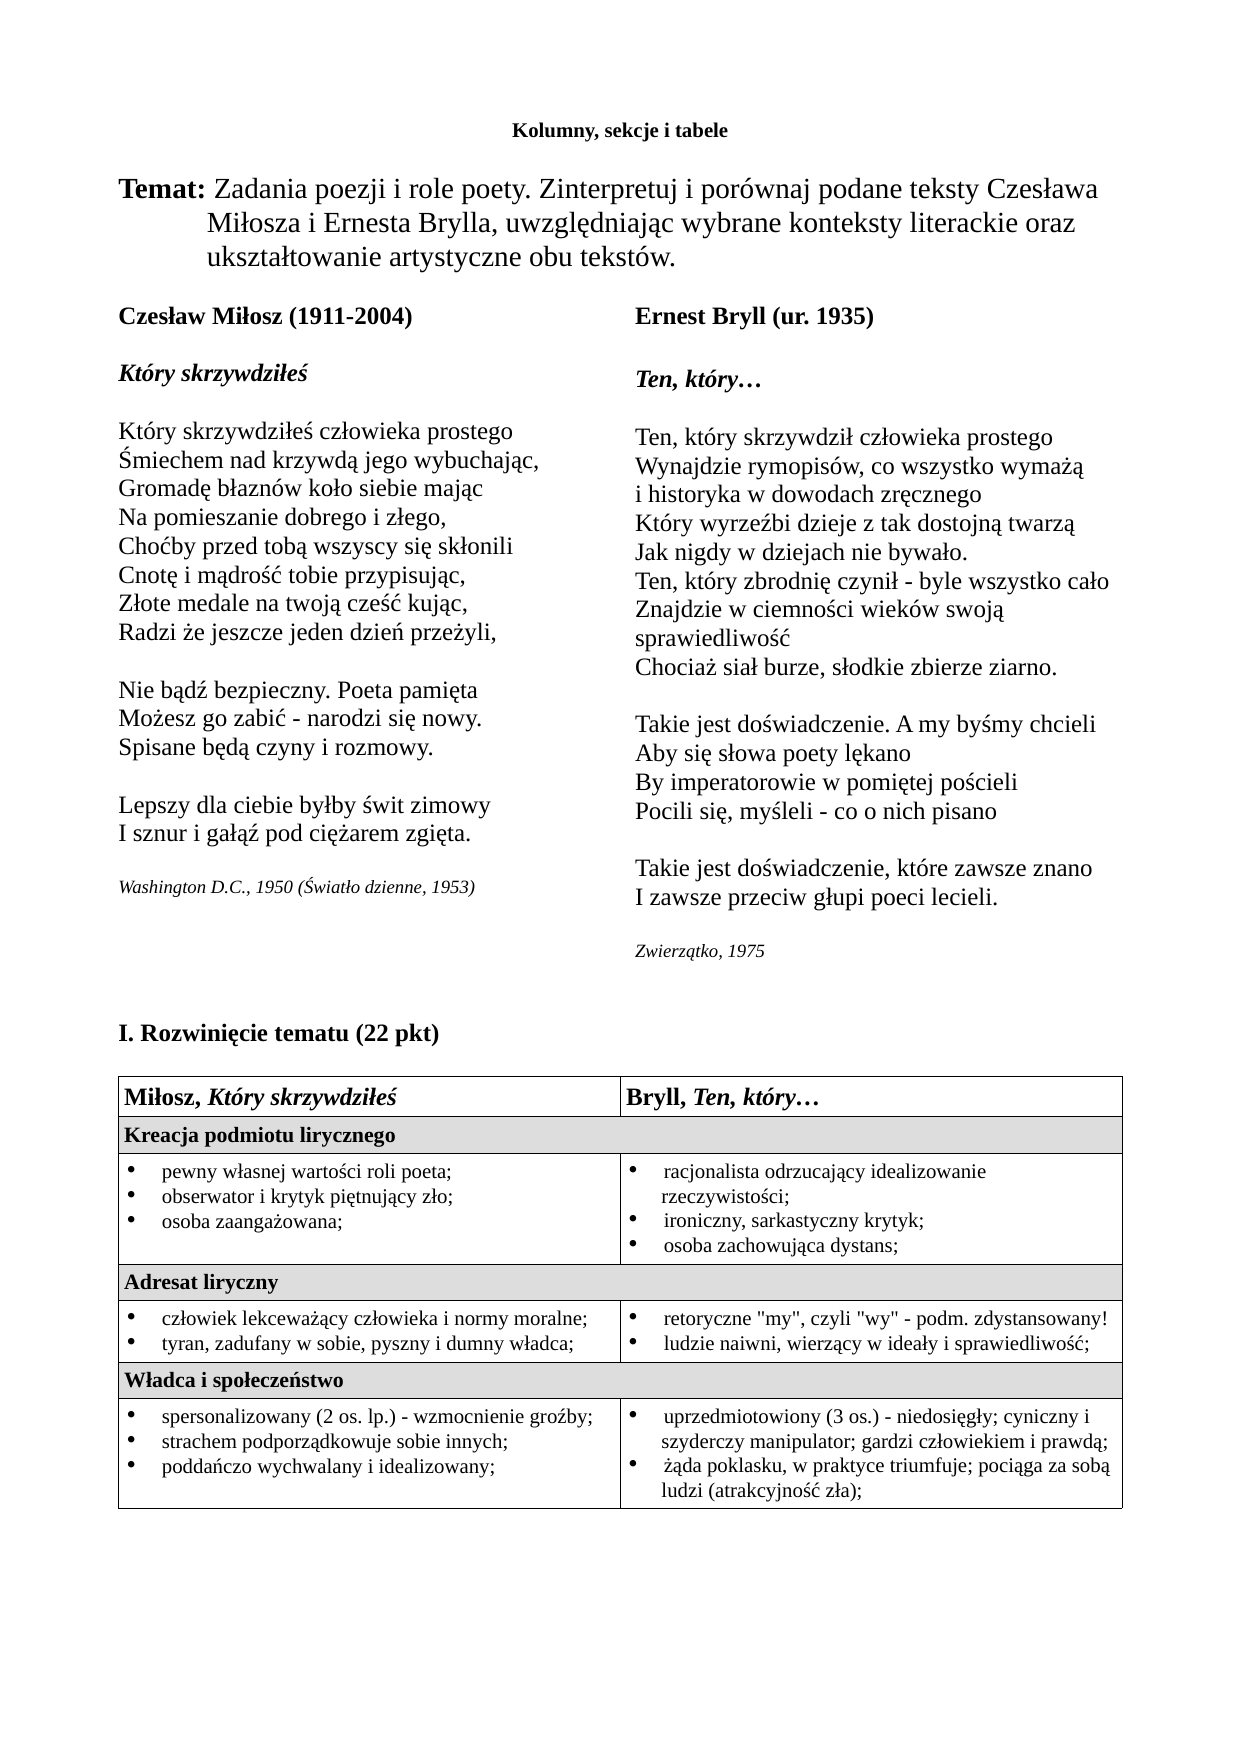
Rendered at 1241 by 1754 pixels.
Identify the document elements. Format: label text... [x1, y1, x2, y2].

text Który skrzywdziłeś [118, 358, 605, 387]
text Spisane będą czyny i rozmowy. [118, 732, 605, 761]
text Ten, który skrzywdził człowieka prostego [635, 422, 1122, 451]
text Nie bądź bezpieczny. Poeta pamięta [118, 675, 605, 703]
table_cell Adresat liryczny [119, 1265, 1122, 1300]
table_cell retoryczne "my", czyli "wy" - podm. zdystansowany! ludzie naiwni, wierzący w ideały i sprawiedliwość; [621, 1301, 1122, 1362]
text Chociaż siał burze, słodkie zbierze ziarno. [635, 652, 1122, 681]
text Ernest Bryll (ur. 1935) [635, 301, 1098, 330]
table_cell Władca i społeczeństwo [119, 1363, 1122, 1398]
text Zwierzątko, 1975 [635, 939, 1122, 961]
text Ten, który zbrodnię czynił - byle wszystko cało [635, 566, 1122, 594]
table_header Miłosz, Który skrzywdziłeś [119, 1077, 620, 1116]
table_cell pewny własnej wartości roli poeta; obserwator i krytyk piętnujący zło; osoba zaangażowana; [119, 1154, 620, 1263]
text By imperatorowie w pomiętej pościeli [635, 767, 1122, 796]
text Pocili się, myśleli - co o nich pisano [635, 796, 1122, 824]
text Ten, który… [635, 364, 1122, 393]
text Na pomieszanie dobrego i złego, [118, 502, 605, 531]
table_cell racjonalista odrzucający idealizowanie rzeczywistości; ironiczny, sarkastyczny krytyk; osoba zachowująca dystans; [621, 1154, 1122, 1263]
text Który wyrzeźbi dzieje z tak dostojną twarzą [635, 508, 1122, 537]
text Washington D.C., 1950 (Światło dzienne, 1953) [118, 876, 605, 898]
table_cell uprzedmiotowiony (3 os.) - niedosięgły; cyniczny i szyderczy manipulator; gardzi człowiekiem i prawdą; żąda poklasku, w praktyce triumfuje; pociąga za sobą ludzi (atrakcyjność zła); [621, 1399, 1122, 1508]
text Możesz go zabić - narodzi się nowy. [118, 703, 605, 732]
text Złote medale na twoją cześć kując, [118, 588, 605, 617]
text I. Rozwinięcie tematu (22 pkt) [118, 1018, 1122, 1047]
text Czesław Miłosz (1911-2004) [118, 301, 605, 330]
table_header Bryll, Ten, który… [621, 1077, 1122, 1116]
text Wynajdzie rymopisów, co wszystko wymażą [635, 451, 1122, 479]
text Radzi że jeszcze jeden dzień przeżyli, [118, 617, 605, 646]
text Takie jest doświadczenie. A my byśmy chcieli [635, 709, 1122, 738]
text Aby się słowa poety lękano [635, 738, 1122, 767]
table_cell Kreacja podmiotu lirycznego [119, 1117, 1122, 1153]
table_cell człowiek lekceważący człowieka i normy moralne; tyran, zadufany w sobie, pyszny i dumny władca; [119, 1301, 620, 1362]
text Śmiechem nad krzywdą jego wybuchając, [118, 445, 605, 473]
text Choćby przed tobą wszyscy się skłonili [118, 531, 605, 560]
text Gromadę błaznów koło siebie mając [118, 473, 605, 502]
text Jak nigdy w dziejach nie bywało. [635, 537, 1122, 566]
text Znajdzie w ciemności wieków swoją sprawiedliwość [635, 594, 1122, 652]
text I sznur i gałąź pod ciężarem zgięta. [118, 818, 605, 847]
text Lepszy dla ciebie byłby świt zimowy [118, 790, 605, 818]
text Cnotę i mądrość tobie przypisując, [118, 560, 605, 588]
text Który skrzywdziłeś człowieka prostego [118, 416, 605, 445]
text Takie jest doświadczenie, które zawsze znano [635, 853, 1122, 882]
table_cell spersonalizowany (2 os. lp.) - wzmocnienie groźby; strachem podporządkowuje sobie innych; poddańczo wychwalany i idealizowany; [119, 1399, 620, 1508]
text Temat: Zadania poezji i role poety. Zinterpretuj i porównaj podane teksty Czesława Miłosza i Ernesta Brylla, uwzględniając wybrane konteksty literackie oraz ukształtowanie artystyczne obu tekstów. [118, 172, 1122, 272]
text i historyka w dowodach zręcznego [635, 479, 1122, 508]
text I zawsze przeciw głupi poeci lecieli. [635, 882, 1122, 911]
